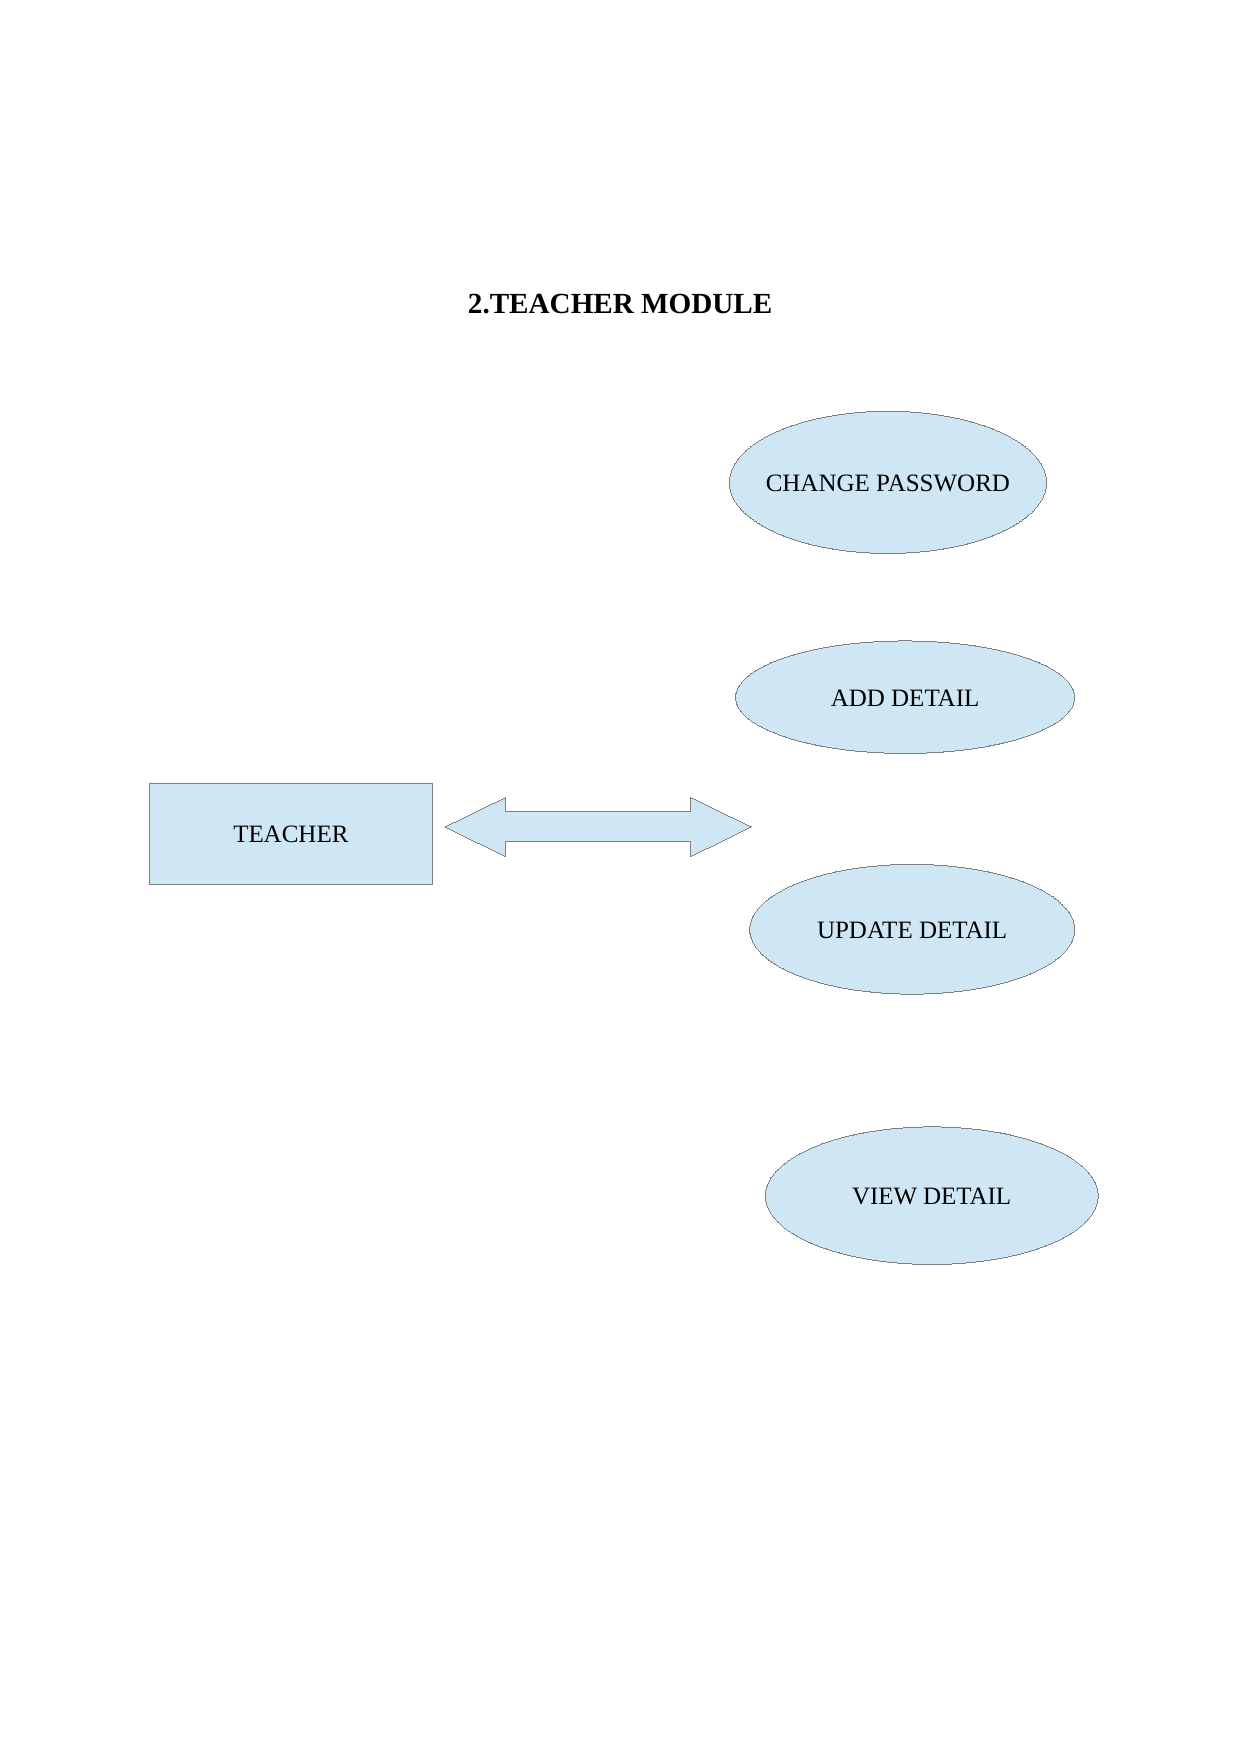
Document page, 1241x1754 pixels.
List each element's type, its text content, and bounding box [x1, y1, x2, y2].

text 2.TEACHER MODULE [118, 286, 1122, 319]
